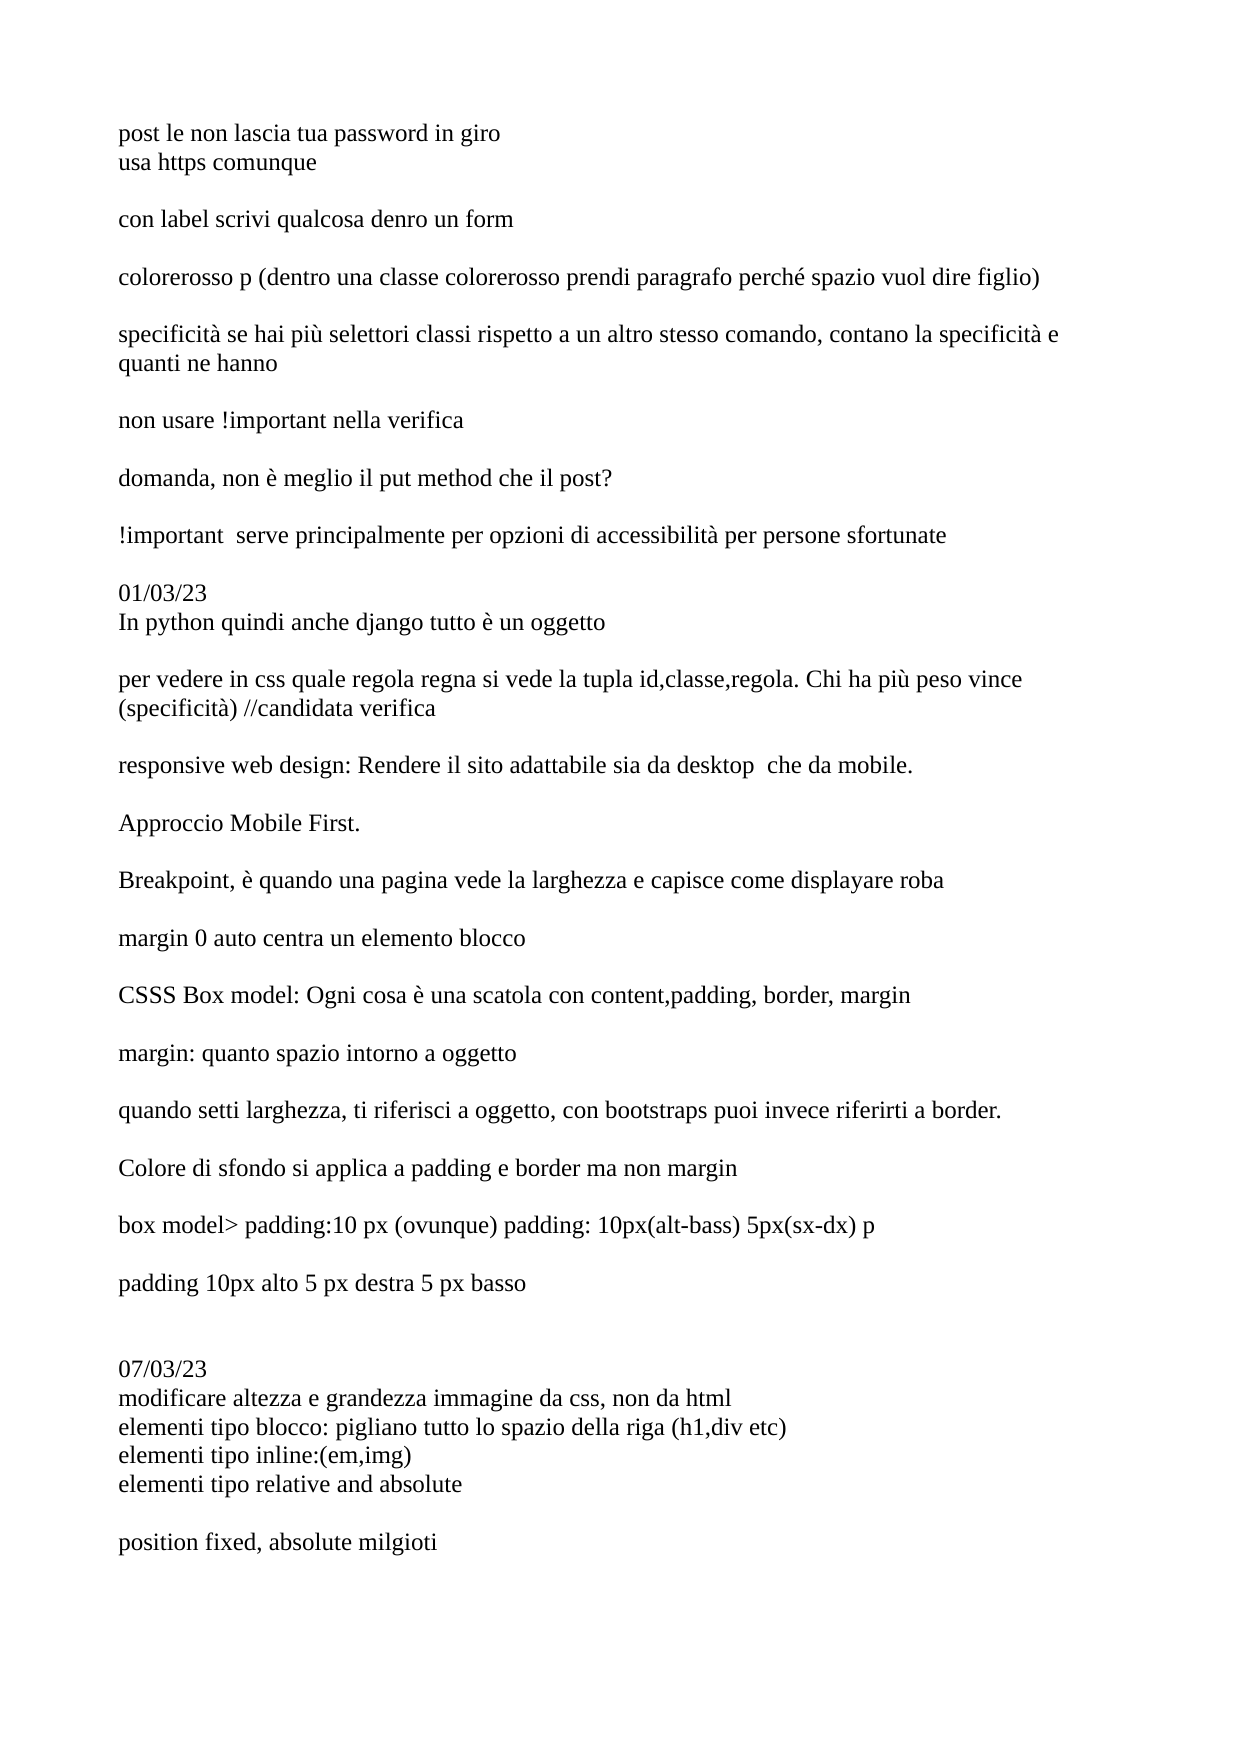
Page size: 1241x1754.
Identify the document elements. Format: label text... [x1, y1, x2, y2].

text margin 0 auto centra un elemento blocco [118, 923, 1122, 952]
text CSSS Box model: Ogni cosa è una scatola con content,padding, border, margin [118, 981, 1122, 1009]
text elementi tipo inline:(em,img) [118, 1441, 1122, 1469]
text Colore di sfondo si applica a padding e border ma non margin [118, 1153, 1122, 1182]
text post le non lascia tua password in giro [118, 118, 1122, 147]
text per vedere in css quale regola regna si vede la tupla id,classe,regola. Chi ha più peso vince (specificità) //candidata verifica [118, 664, 1122, 722]
text 01/03/23 [118, 578, 1122, 607]
text elementi tipo blocco: pigliano tutto lo spazio della riga (h1,div etc) [118, 1412, 1122, 1441]
text specificità se hai più selettori classi rispetto a un altro stesso comando, contano la specificità e quanti ne hanno [118, 319, 1122, 377]
text box model> padding:10 px (ovunque) padding: 10px(alt-bass) 5px(sx-dx) p [118, 1211, 1122, 1239]
text position fixed, absolute milgioti [118, 1527, 1122, 1556]
text padding 10px alto 5 px destra 5 px basso [118, 1268, 1122, 1297]
text elementi tipo relative and absolute [118, 1469, 1122, 1498]
text Approccio Mobile First. [118, 808, 1122, 837]
text usa https comunque [118, 147, 1122, 176]
text margin: quanto spazio intorno a oggetto [118, 1038, 1122, 1067]
text responsive web design: Rendere il sito adattabile sia da desktop che da mobile. [118, 751, 1122, 779]
text modificare altezza e grandezza immagine da css, non da html [118, 1383, 1122, 1412]
text con label scrivi qualcosa denro un form [118, 204, 1122, 233]
text !important serve principalmente per opzioni di accessibilità per persone sfortunate [118, 521, 1122, 549]
text colorerosso p (dentro una classe colorerosso prendi paragrafo perché spazio vuol dire figlio) [118, 262, 1122, 291]
text Breakpoint, è quando una pagina vede la larghezza e capisce come displayare roba [118, 866, 1122, 894]
text domanda, non è meglio il put method che il post? [118, 463, 1122, 492]
text quando setti larghezza, ti riferisci a oggetto, con bootstraps puoi invece riferirti a border. [118, 1096, 1122, 1124]
text 07/03/23 [118, 1354, 1122, 1383]
text In python quindi anche django tutto è un oggetto [118, 607, 1122, 636]
text non usare !important nella verifica [118, 406, 1122, 434]
